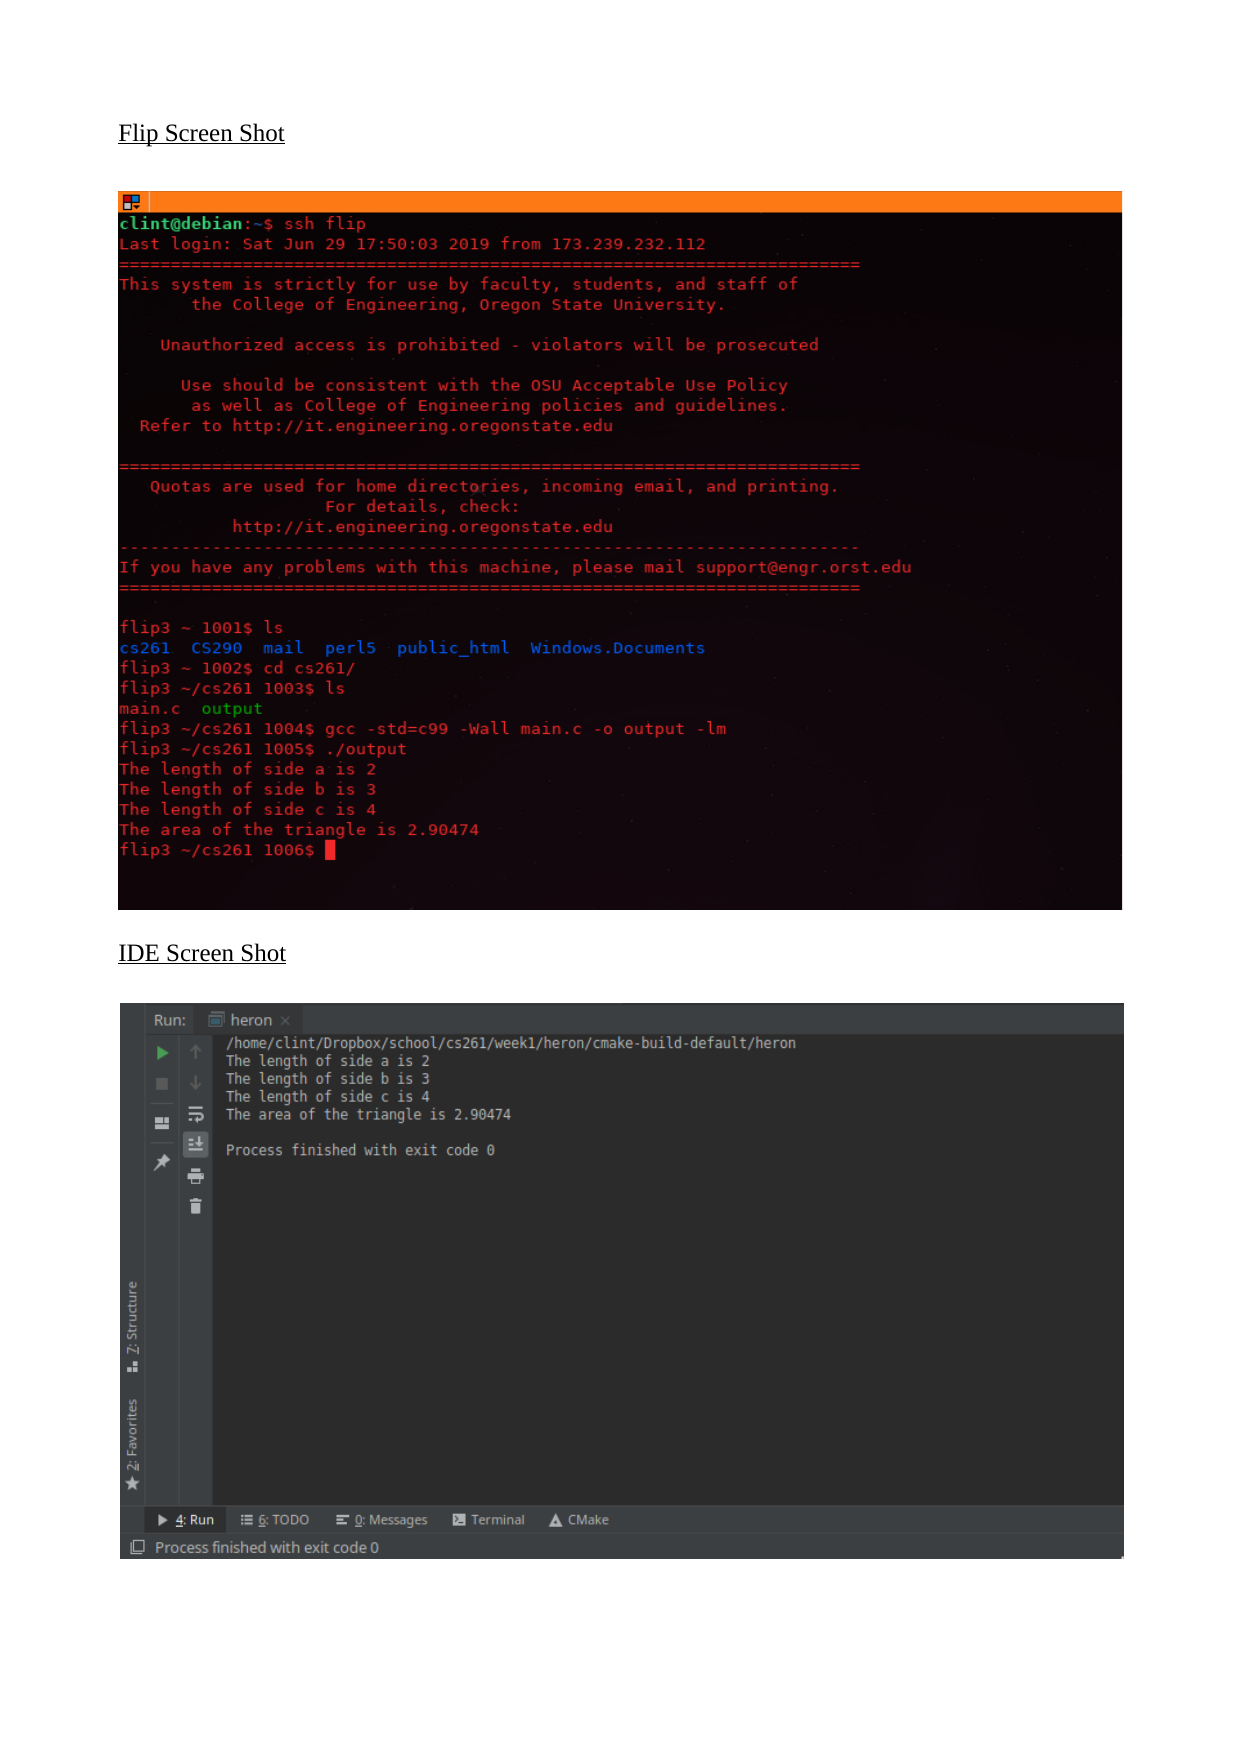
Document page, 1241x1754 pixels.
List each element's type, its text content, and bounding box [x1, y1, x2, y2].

picture [118, 191, 1123, 910]
text IDE Screen Shot [118, 938, 1122, 967]
text Flip Screen Shot [118, 118, 1122, 147]
picture [120, 1003, 1124, 1559]
